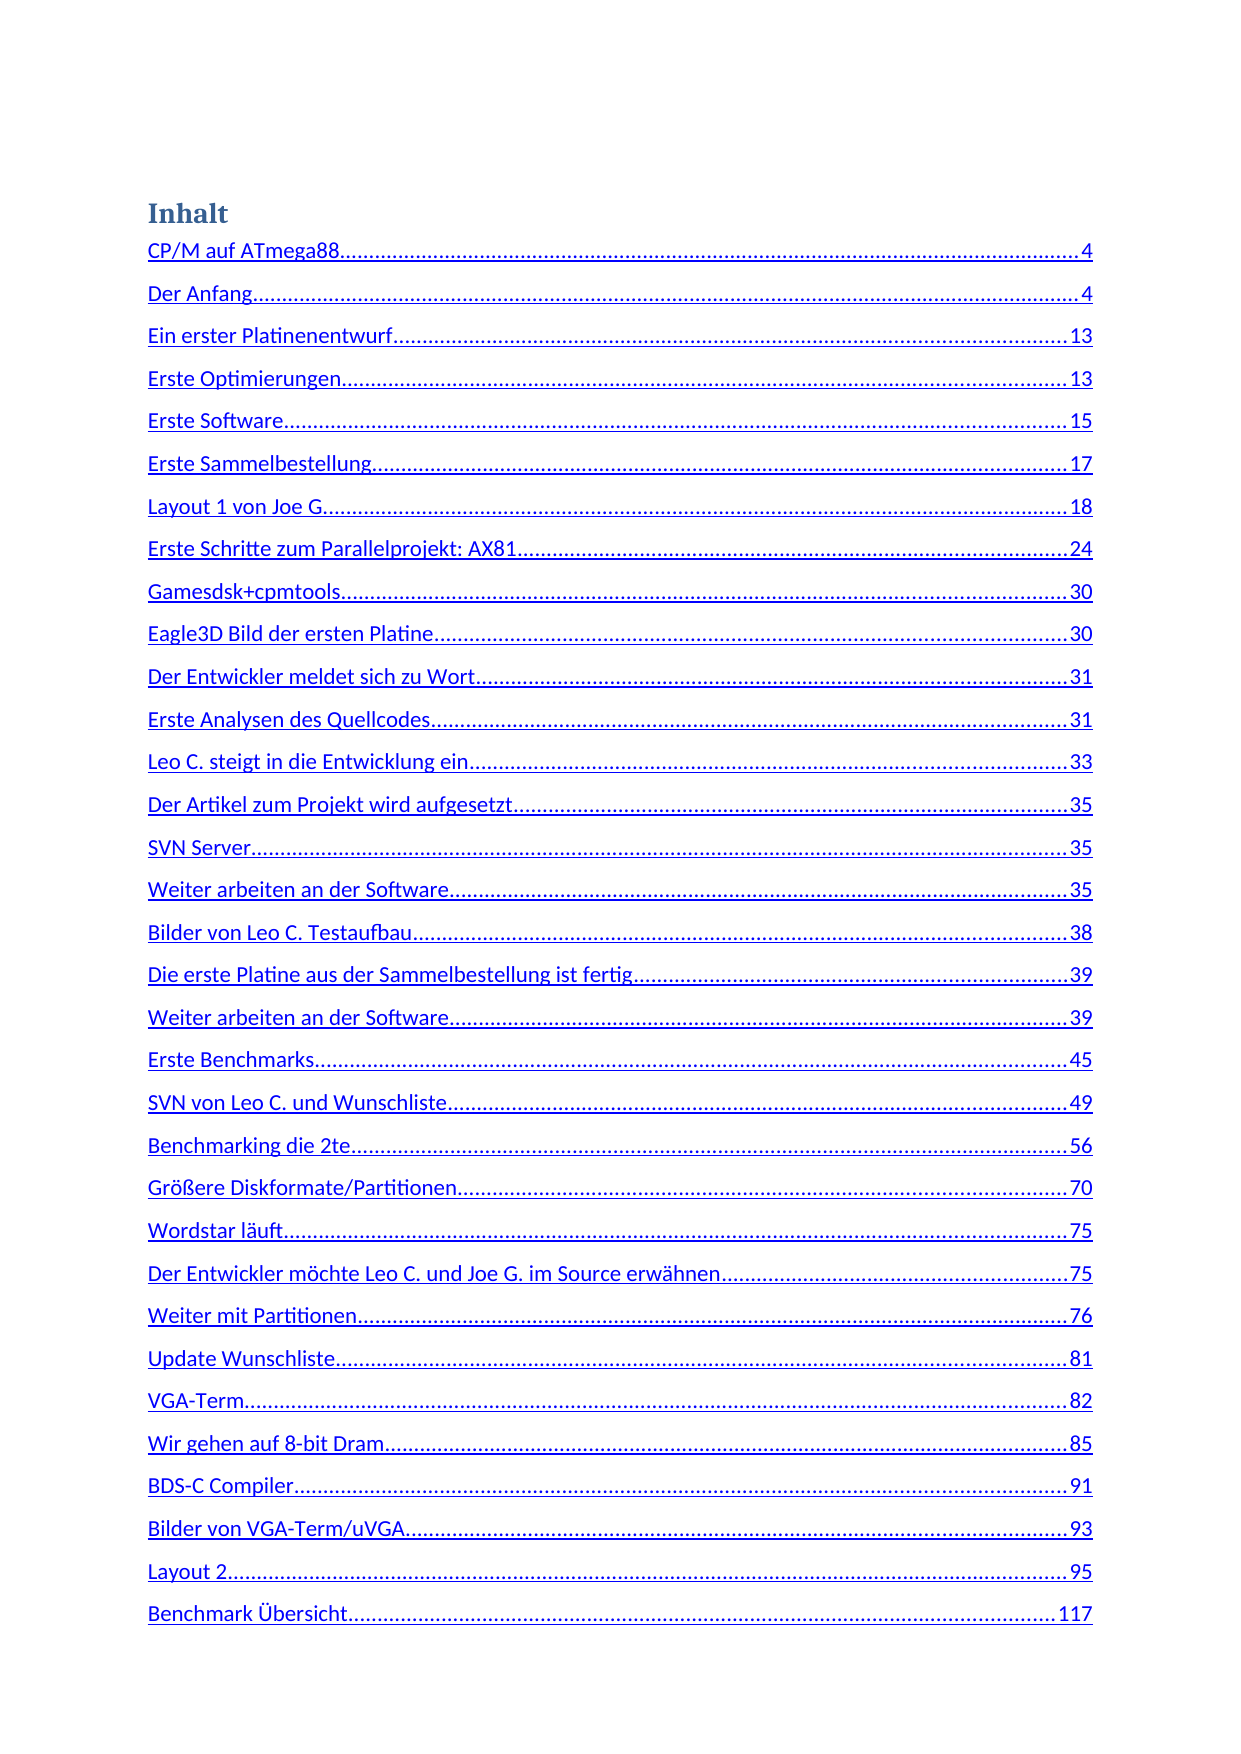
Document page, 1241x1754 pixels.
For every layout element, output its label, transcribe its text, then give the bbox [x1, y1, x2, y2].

text Weiter arbeiten an der Software 39 [148, 1003, 1093, 1027]
text Layout 2 95 [148, 1557, 1093, 1581]
text Erste Software 15 [148, 407, 1093, 431]
text Bilder von VGA-Term/uVGA 93 [148, 1514, 1093, 1538]
text Benchmark Übersicht 117 [148, 1599, 1093, 1624]
text Der Anfang 4 [148, 279, 1093, 303]
text Erste Analysen des Quellcodes 31 [148, 705, 1093, 729]
text Update Wunschliste 81 [148, 1344, 1093, 1368]
text Bilder von Leo C. Testaufbau 38 [148, 918, 1093, 942]
text Weiter mit Partitionen 76 [148, 1301, 1093, 1325]
text Weiter arbeiten an der Software 35 [148, 875, 1093, 899]
text Ein erster Platinenentwurf 13 [148, 321, 1093, 346]
text Größere Diskformate/Partitionen 70 [148, 1173, 1093, 1198]
text Erste Optimierungen 13 [148, 364, 1093, 388]
text Leo C. steigt in die Entwicklung ein 33 [148, 747, 1093, 772]
text BDS-C Compiler 91 [148, 1472, 1093, 1496]
text SVN von Leo C. und Wunschliste 49 [148, 1088, 1093, 1112]
text CP/M auf ATmega88 4 [148, 236, 1093, 260]
text Wir gehen auf 8-bit Dram 85 [148, 1429, 1093, 1453]
text Der Entwickler meldet sich zu Wort 31 [148, 662, 1093, 686]
subtitle Inhalt [148, 198, 1093, 231]
text Benchmarking die 2te 56 [148, 1131, 1093, 1155]
text Layout 1 von Joe G. 18 [148, 492, 1093, 516]
text Erste Sammelbestellung 17 [148, 449, 1093, 473]
text Der Entwickler möchte Leo C. und Joe G. im Source erwähnen 75 [148, 1259, 1093, 1283]
text Der Artikel zum Projekt wird aufgesetzt 35 [148, 790, 1093, 814]
text VGA-Term 82 [148, 1386, 1093, 1411]
text Die erste Platine aus der Sammelbestellung ist fertig 39 [148, 960, 1093, 984]
text Wordstar läuft 75 [148, 1216, 1093, 1240]
text Erste Benchmarks 45 [148, 1046, 1093, 1070]
text Eagle3D Bild der ersten Platine 30 [148, 619, 1093, 644]
text Gamesdsk+cpmtools 30 [148, 577, 1093, 601]
text SVN Server 35 [148, 833, 1093, 857]
text Erste Schritte zum Parallelprojekt: AX81 24 [148, 534, 1093, 558]
